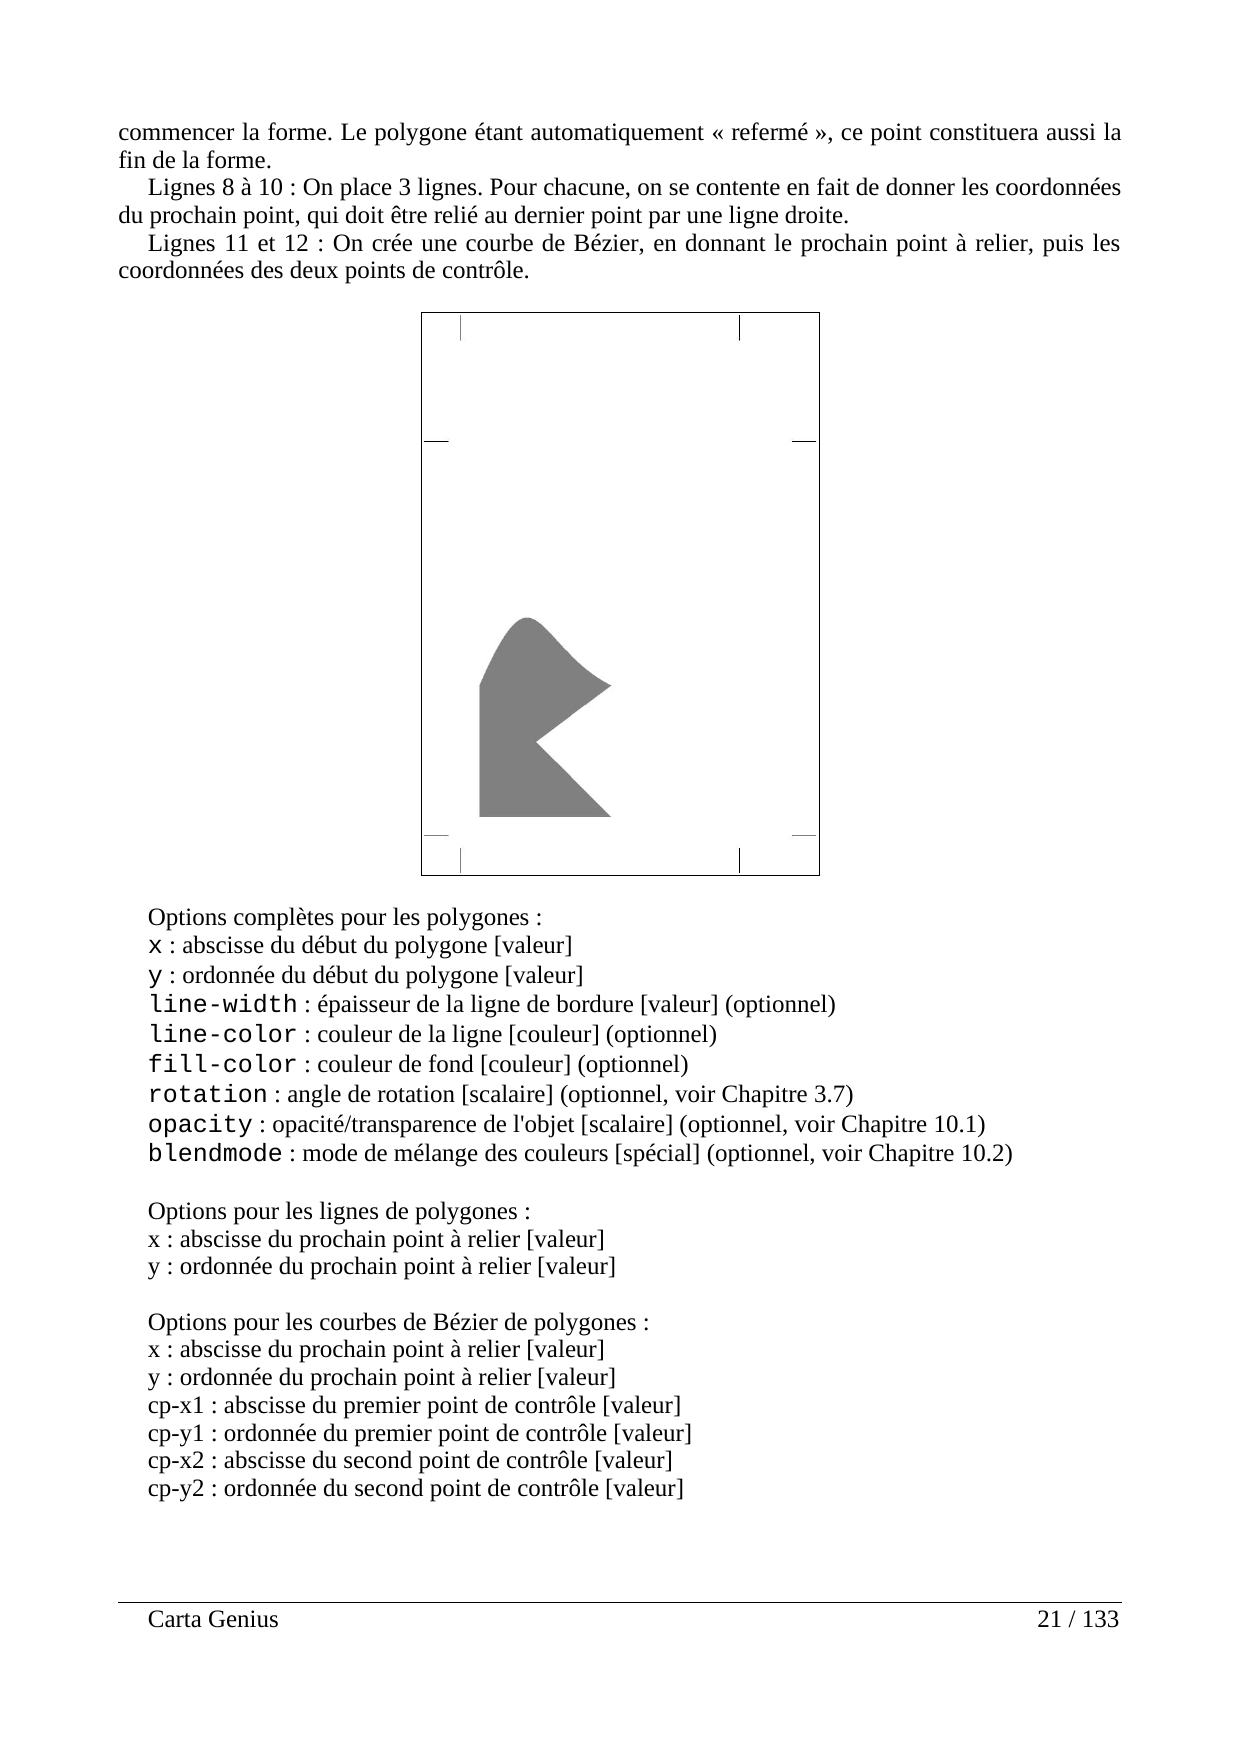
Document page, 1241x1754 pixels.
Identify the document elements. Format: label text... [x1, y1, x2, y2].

picture [423, 315, 817, 873]
text y : ordonnée du prochain point à relier [valeur] [118, 1363, 1122, 1391]
text Lignes 11 et 12 : On crée une courbe de Bézier, en donnant le prochain point à relier, puis les coordonnées des deux points de contrôle. [118, 229, 1122, 284]
text cp-x1 : abscisse du premier point de contrôle [valeur] [118, 1391, 1122, 1419]
text y : ordonnée du début du polygone [valeur] [118, 961, 1122, 991]
text x : abscisse du début du polygone [valeur] [118, 931, 1122, 961]
text cp-y2 : ordonnée du second point de contrôle [valeur] [118, 1474, 1122, 1502]
text rotation : angle de rotation [scalaire] (optionnel, voir Chapitre 3.7) [118, 1080, 1122, 1110]
text Lignes 8 à 10 : On place 3 lignes. Pour chacune, on se contente en fait de donner les coordonnées du prochain point, qui doit être relié au dernier point par une ligne droite. [118, 173, 1122, 229]
text line-width : épaisseur de la ligne de bordure [valeur] (optionnel) [118, 991, 1122, 1020]
text Options pour les courbes de Bézier de polygones : [118, 1308, 1122, 1336]
text x : abscisse du prochain point à relier [valeur] [118, 1336, 1122, 1363]
text fill-color : couleur de fond [couleur] (optionnel) [118, 1050, 1122, 1080]
text Options pour les lignes de polygones : [118, 1197, 1122, 1225]
text cp-y1 : ordonnée du premier point de contrôle [valeur] [118, 1419, 1122, 1446]
text y : ordonnée du prochain point à relier [valeur] [118, 1252, 1122, 1280]
text line-color : couleur de la ligne [couleur] (optionnel) [118, 1020, 1122, 1050]
text opacity : opacité/transparence de l'objet [scalaire] (optionnel, voir Chapitre 10.1) [118, 1110, 1122, 1139]
text cp-x2 : abscisse du second point de contrôle [valeur] [118, 1446, 1122, 1474]
text blendmode : mode de mélange des couleurs [spécial] (optionnel, voir Chapitre 10.2) [118, 1139, 1122, 1169]
text commencer la forme. Le polygone étant automatiquement « refermé », ce point constituera aussi la fin de la forme. [118, 118, 1122, 173]
text Options complètes pour les polygones : [118, 903, 1122, 931]
text x : abscisse du prochain point à relier [valeur] [118, 1225, 1122, 1252]
